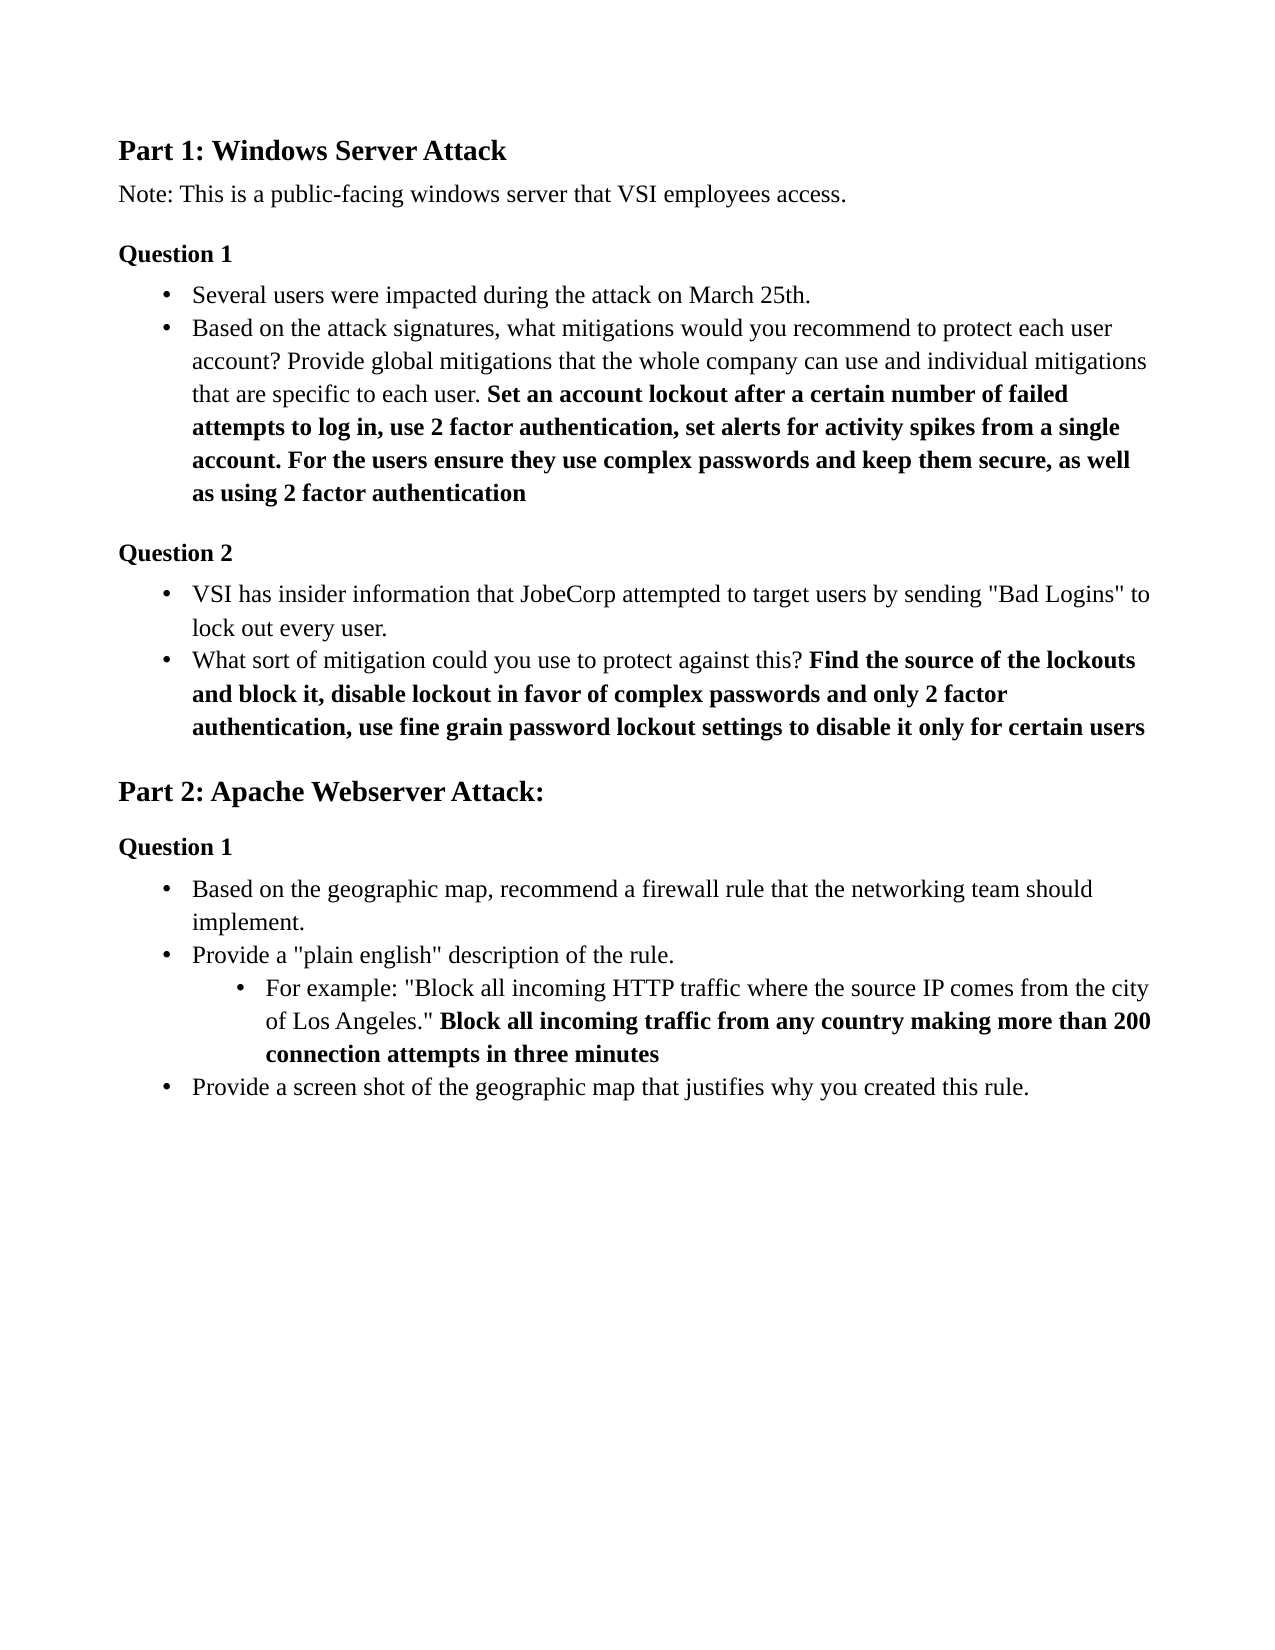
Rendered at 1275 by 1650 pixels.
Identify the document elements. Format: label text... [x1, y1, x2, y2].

list VSI has insider information that JobeCorp attempted to target users by sending "Bad Logins" to lock out every user. [162, 579, 1157, 641]
text Note: This is a public-facing windows server that VSI employees access. [118, 179, 1157, 207]
subtitle Question 1 [118, 832, 1157, 861]
list For example: "Block all incoming HTTP traffic where the source IP comes from the city of Los Angeles." Block all incoming traffic from any country making more than 200 connection attempts in three minutes [236, 973, 1157, 1067]
subtitle Question 2 [118, 538, 1157, 567]
subtitle Question 1 [118, 239, 1157, 268]
subtitle Part 1: Windows Server Attack [118, 133, 1157, 166]
list Provide a "plain english" description of the rule. [162, 940, 1157, 968]
list What sort of mitigation could you use to protect against this? Find the source of the lockouts and block it, disable lockout in favor of complex passwords and only 2 factor authentication, use fine grain password lockout settings to disable it only for certain users [162, 646, 1157, 740]
list Based on the attack signatures, what mitigations would you recommend to protect each user account? Provide global mitigations that the whole company can use and individual mitigations that are specific to each user. Set an account lockout after a certain number of failed attempts to log in, use 2 factor authentication, set alerts for activity spikes from a single account. For the users ensure they use complex passwords and keep them secure, as well as using 2 factor authentication [162, 313, 1157, 507]
list Based on the geographic map, recommend a firewall rule that the networking team should implement. [162, 874, 1157, 935]
list Several users were impacted during the attack on March 25th. [162, 280, 1157, 309]
subtitle Part 2: Apache Webserver Attack: [118, 774, 1157, 807]
list Provide a screen shot of the geographic map that justifies why you created this rule. [162, 1072, 1157, 1101]
